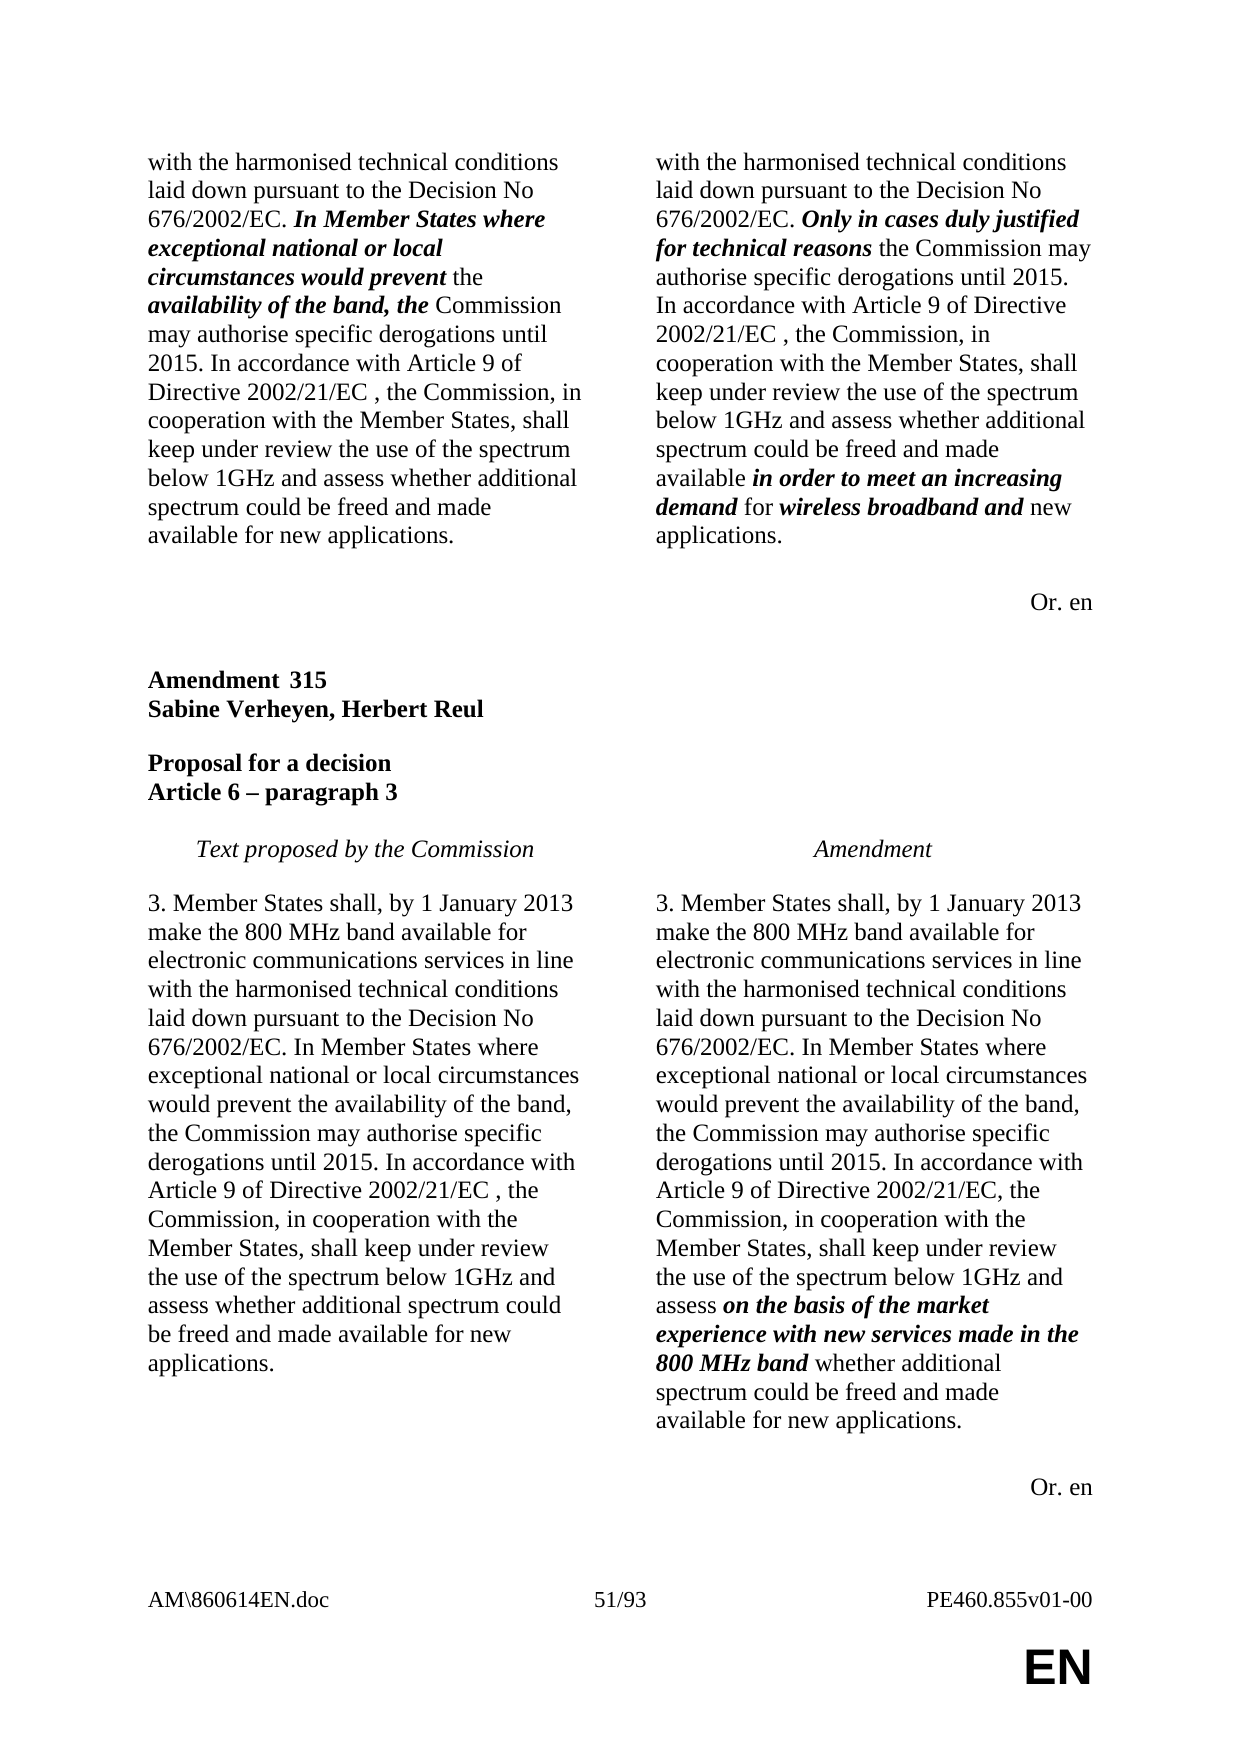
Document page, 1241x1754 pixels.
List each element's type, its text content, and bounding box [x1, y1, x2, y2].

text <Amend>Amendment <NumAm>315</NumAm> [148, 666, 1093, 694]
text <Members>Sabine Verheyen, Herbert Reul</Members> [148, 694, 1093, 723]
table_cell Text proposed by the Commission [112, 834, 620, 888]
text <DocAmend>Proposal for a decision</DocAmend> [148, 748, 1093, 777]
text <Article>Article 6 – paragraph 3 </Article> [148, 777, 1093, 806]
table_cell Amendment [620, 834, 1128, 888]
table_cell with the harmonised technical conditions laid down pursuant to the Decision No 676/2002/EC. Only in cases duly justified for technical reasons the Commission may authorise specific derogations until 2015. In accordance with Article 9 of Directive 2002/21/EC , the Commission, in cooperation with the Member States, shall keep under review the use of the spectrum below 1GHz and assess whether additional spectrum could be freed and made available in order to meet an increasing demand for wireless broadband and new applications. [620, 147, 1128, 562]
table_cell with the harmonised technical conditions laid down pursuant to the Decision No 676/2002/EC. In Member States where exceptional national or local circumstances would prevent the availability of the band, the Commission may authorise specific derogations until 2015. In accordance with Article 9 of Directive 2002/21/EC , the Commission, in cooperation with the Member States, shall keep under review the use of the spectrum below 1GHz and assess whether additional spectrum could be freed and made available for new applications. [112, 147, 620, 562]
text Or. <Original>{EN}en</Original> [148, 587, 1093, 616]
table_cell 3. Member States shall, by 1 January 2013 make the 800 MHz band available for electronic communications services in line with the harmonised technical conditions laid down pursuant to the Decision No 676/2002/EC. In Member States where exceptional national or local circumstances would prevent the availability of the band, the Commission may authorise specific derogations until 2015. In accordance with Article 9 of Directive 2002/21/EC , the Commission, in cooperation with the Member States, shall keep under review the use of the spectrum below 1GHz and assess whether additional spectrum could be freed and made available for new applications. [112, 888, 620, 1447]
table_cell 3. Member States shall, by 1 January 2013 make the 800 MHz band available for electronic communications services in line with the harmonised technical conditions laid down pursuant to the Decision No 676/2002/EC. In Member States where exceptional national or local circumstances would prevent the availability of the band, the Commission may authorise specific derogations until 2015. In accordance with Article 9 of Directive 2002/21/EC, the Commission, in cooperation with the Member States, shall keep under review the use of the spectrum below 1GHz and assess on the basis of the market experience with new services made in the 800 MHz band whether additional spectrum could be freed and made available for new applications. [620, 888, 1128, 1447]
table_header [112, 806, 1128, 834]
text Or. <Original>{EN}en</Original> [148, 1472, 1093, 1501]
